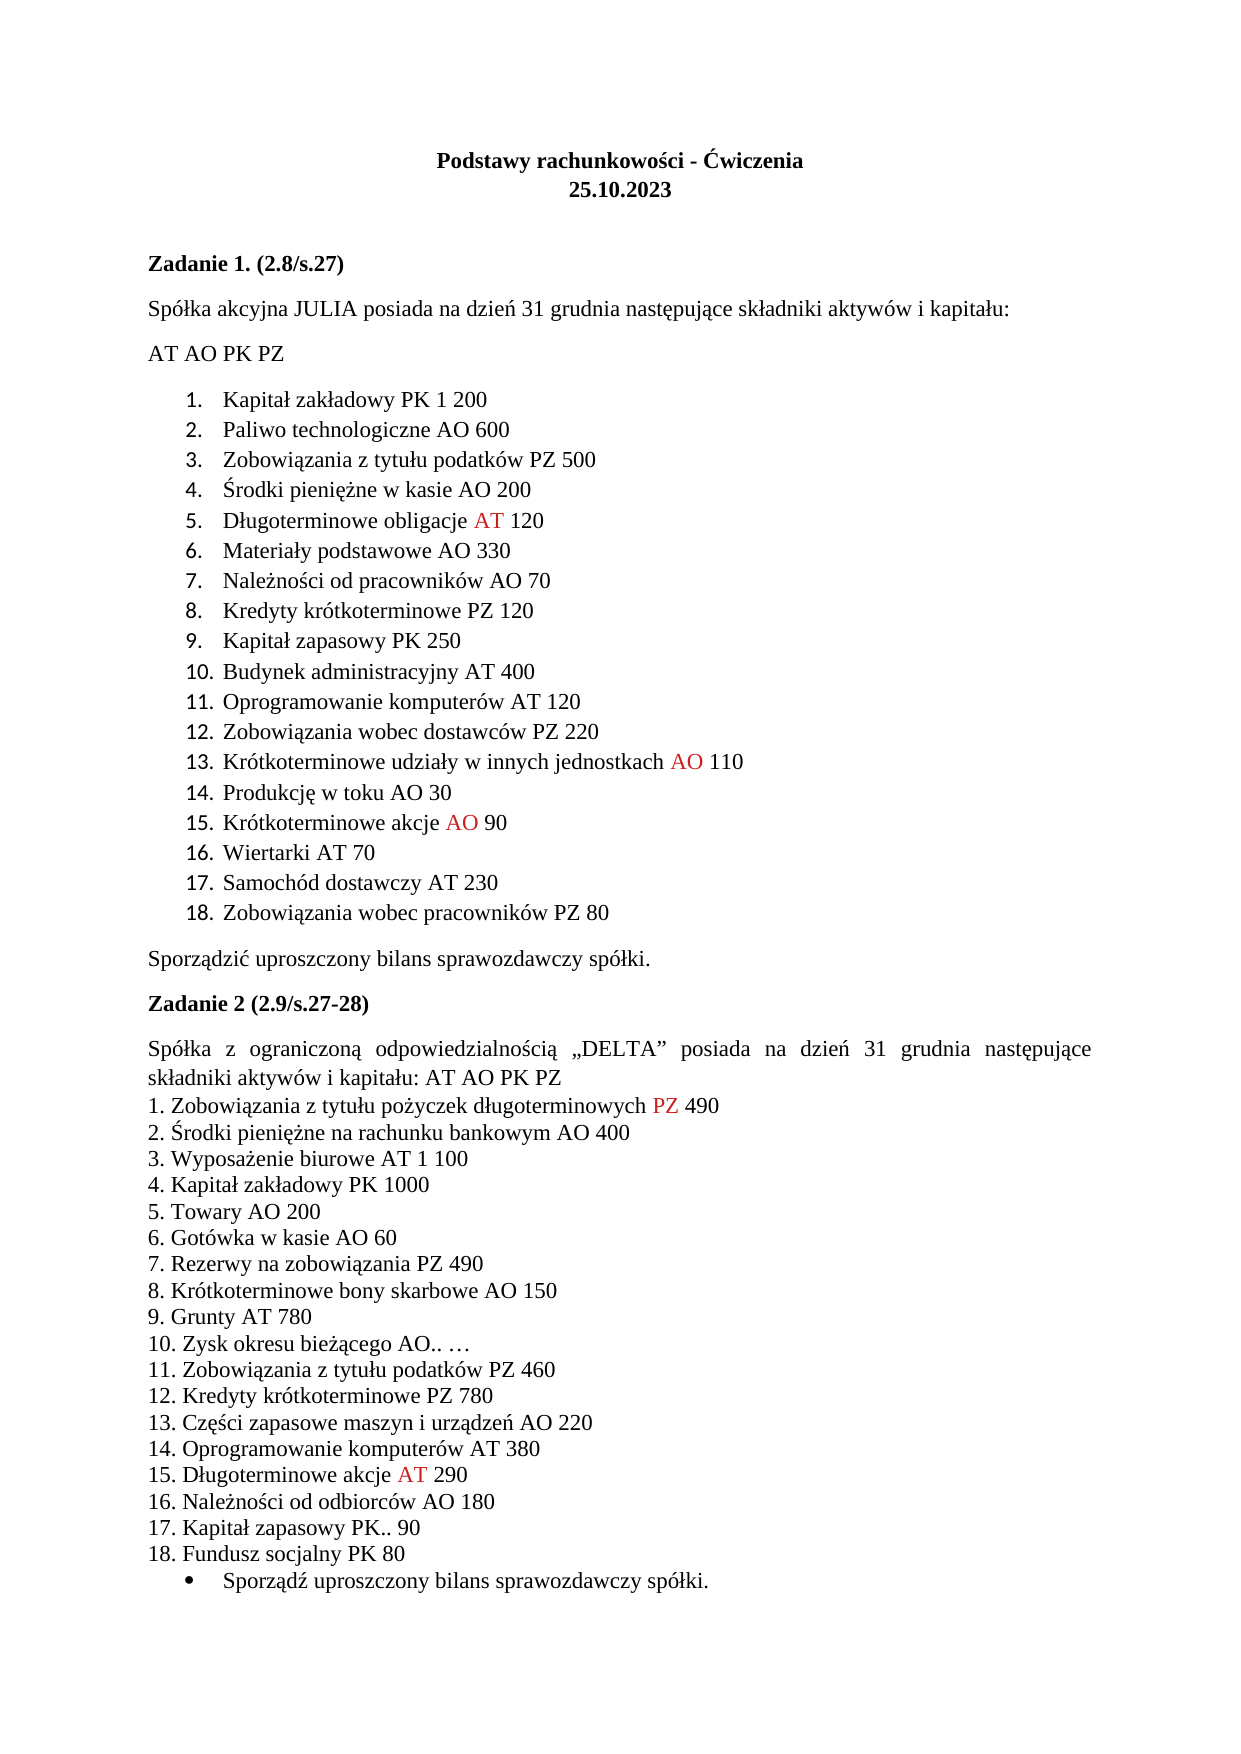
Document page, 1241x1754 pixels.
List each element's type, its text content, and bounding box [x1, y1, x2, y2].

text 8. Krótkoterminowe bony skarbowe AO 150 [148, 1277, 1093, 1303]
text 14. Oprogramowanie komputerów AT 380 [148, 1435, 1093, 1461]
text Sporządzić uproszczony bilans sprawozdawczy spółki. [148, 945, 1093, 972]
text 15. Długoterminowe akcje AT 290 [148, 1461, 1093, 1488]
list Budynek administracyjny AT 400 [185, 657, 1093, 685]
text 17. Kapitał zapasowy PK.. 90 [148, 1514, 1093, 1540]
list Zobowiązania wobec dostawców PZ 220 [185, 717, 1093, 745]
text 11. Zobowiązania z tytułu podatków PZ 460 [148, 1356, 1093, 1382]
list Krótkoterminowe udziały w innych jednostkach AO 110 [185, 747, 1093, 775]
text 16. Należności od odbiorców AO 180 [148, 1488, 1093, 1514]
text Podstawy rachunkowości - Ćwiczenia [148, 148, 1093, 174]
list Produkcję w toku AO 30 [185, 778, 1093, 806]
list Kapitał zapasowy PK 250 [185, 627, 1093, 654]
text 3. Wyposażenie biurowe AT 1 100 [148, 1145, 1093, 1171]
text 7. Rezerwy na zobowiązania PZ 490 [148, 1251, 1093, 1277]
list Środki pieniężne w kasie AO 200 [185, 476, 1093, 503]
text Spółka akcyjna JULIA posiada na dzień 31 grudnia następujące składniki aktywów i kapitału: [148, 295, 1093, 321]
list Kapitał zakładowy PK 1 200 [185, 385, 1093, 413]
text 25.10.2023 [148, 176, 1093, 202]
text Spółka z ograniczoną odpowiedzialnością „DELTA” posiada na dzień 31 grudnia następujące składniki aktywów i kapitału: AT AO PK PZ [148, 1036, 1093, 1090]
text 2. Środki pieniężne na rachunku bankowym AO 400 [148, 1119, 1093, 1145]
list Paliwo technologiczne AO 600 [185, 415, 1093, 443]
list Samochód dostawczy AT 230 [185, 868, 1093, 896]
list Materiały podstawowe AO 330 [185, 536, 1093, 564]
list Krótkoterminowe akcje AO 90 [185, 808, 1093, 836]
text 18. Fundusz socjalny PK 80 [148, 1540, 1093, 1567]
text AT AO PK PZ [148, 340, 1093, 366]
text 1. Zobowiązania z tytułu pożyczek długoterminowych PZ 490 [148, 1092, 1093, 1119]
list Wiertarki AT 70 [185, 838, 1093, 866]
text 5. Towary AO 200 [148, 1198, 1093, 1224]
list Długoterminowe obligacje AT 120 [185, 506, 1093, 534]
text 12. Kredyty krótkoterminowe PZ 780 [148, 1382, 1093, 1409]
text 4. Kapitał zakładowy PK 1000 [148, 1171, 1093, 1198]
list Oprogramowanie komputerów AT 120 [185, 687, 1093, 715]
text Zadanie 2 (2.9/s.27-28) [148, 990, 1093, 1017]
text Zadanie 1. (2.8/s.27) [148, 249, 1093, 276]
text 6. Gotówka w kasie AO 60 [148, 1224, 1093, 1251]
text 10. Zysk okresu bieżącego AO.. … [148, 1329, 1093, 1356]
list Zobowiązania z tytułu podatków PZ 500 [185, 445, 1093, 473]
list Należności od pracowników AO 70 [185, 566, 1093, 594]
list Kredyty krótkoterminowe PZ 120 [185, 596, 1093, 624]
text 13. Części zapasowe maszyn i urządzeń AO 220 [148, 1409, 1093, 1435]
text 9. Grunty AT 780 [148, 1303, 1093, 1329]
list Sporządź uproszczony bilans sprawozdawczy spółki. [185, 1567, 1093, 1593]
list Zobowiązania wobec pracowników PZ 80 [185, 898, 1093, 926]
